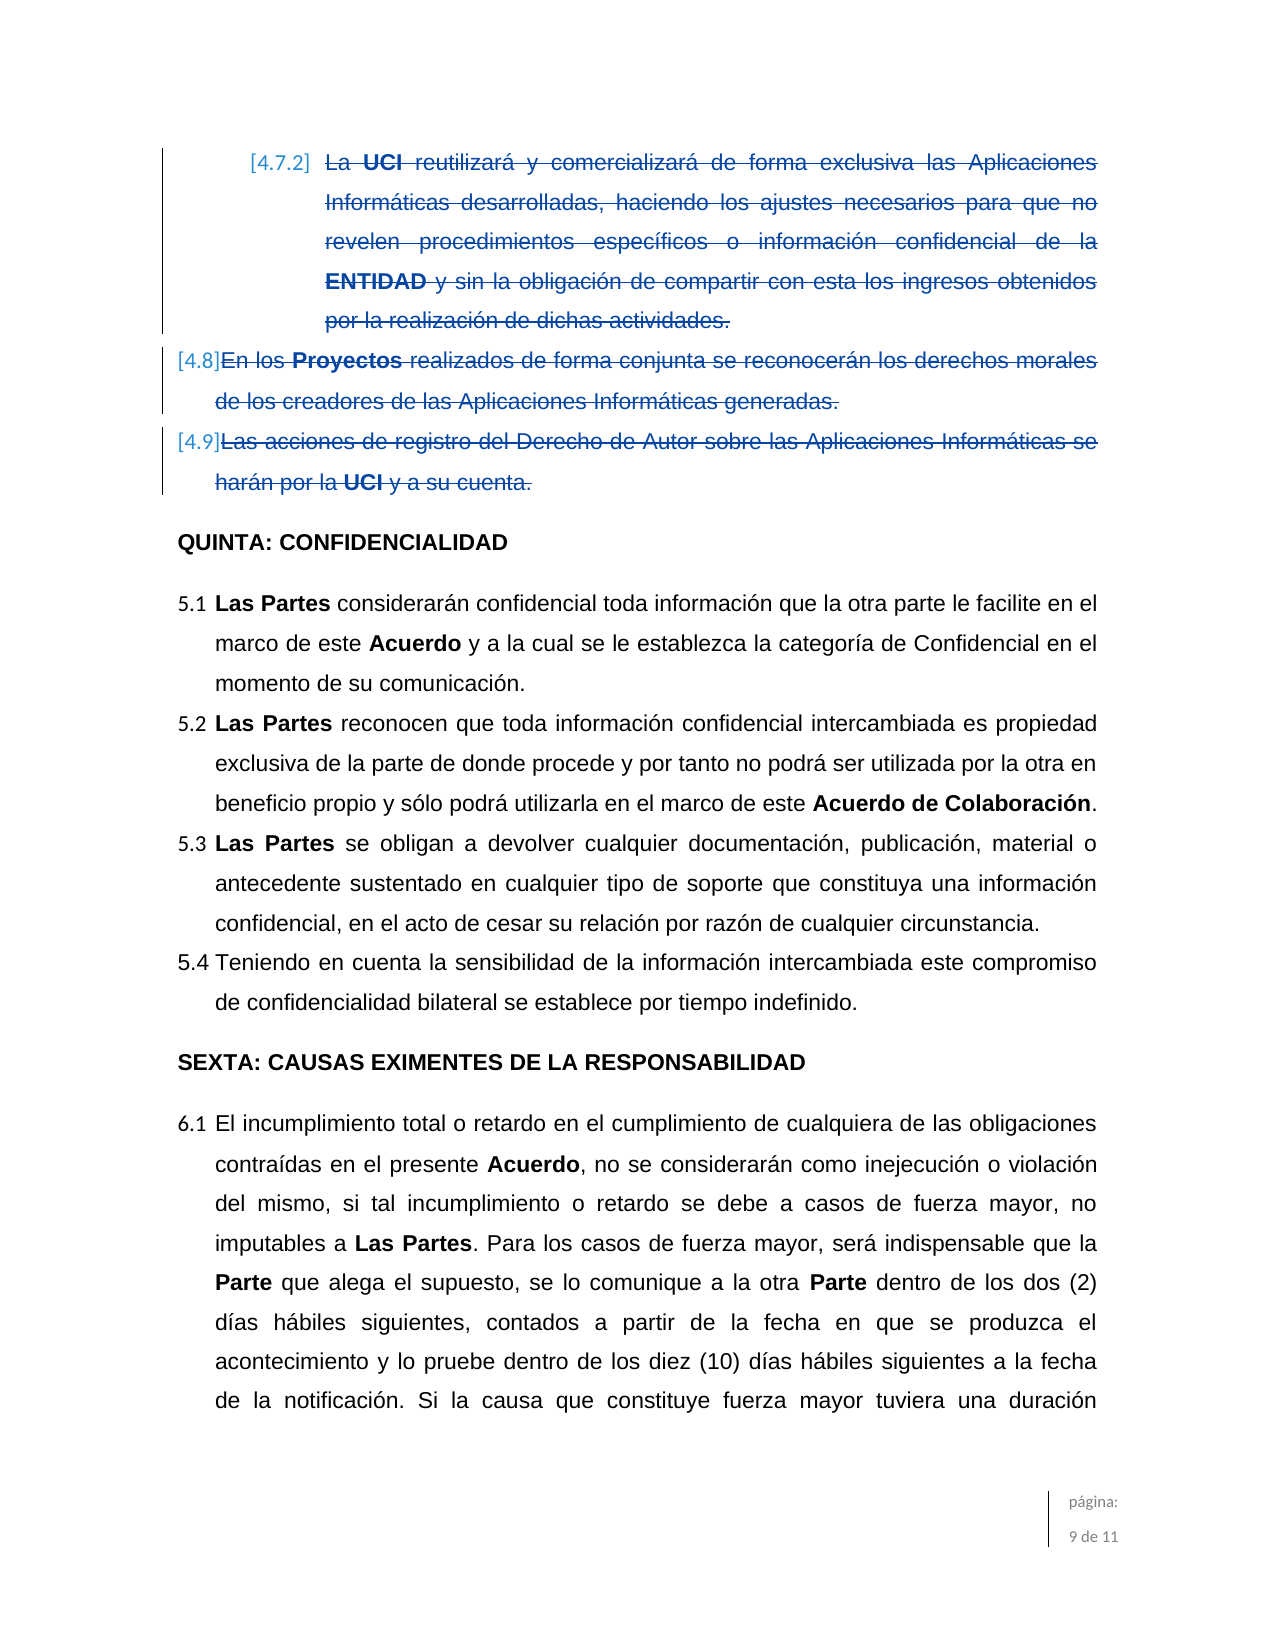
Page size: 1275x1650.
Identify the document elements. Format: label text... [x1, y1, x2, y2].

list Las Partes se obligan a devolver cualquier documentación, publicación, material o antecedente sustentado en cualquier tipo de soporte que constituya una información confidencial, en el acto de cesar su relación por razón de cualquier circunstancia. [177, 829, 1098, 936]
list El incumplimiento total o retardo en el cumplimiento de cualquiera de las obligaciones contraídas en el presente Acuerdo, no se considerarán como inejecución o violación del mismo, si tal incumplimiento o retardo se debe a casos de fuerza mayor, no imputables a Las Partes. Para los casos de fuerza mayor, será indispensable que la Parte que alega el supuesto, se lo comunique a la otra Parte dentro de los dos (2) días hábiles siguientes, contados a partir de la fecha en que se produzca el acontecimiento y lo pruebe dentro de los diez (10) días hábiles siguientes a la fecha de la notificación. Si la causa que constituye fuerza mayor tuviera una duración [177, 1109, 1098, 1414]
text QUINTA: CONFIDENCIALIDAD [177, 529, 1098, 555]
text SEXTA: CAUSAS EXIMENTES DE LA RESPONSABILIDAD [177, 1049, 1098, 1076]
list Las Partes reconocen que toda información confidencial intercambiada es propiedad exclusiva de la parte de donde procede y por tanto no podrá ser utilizada por la otra en beneficio propio y sólo podrá utilizarla en el marco de este Acuerdo de Colaboración. [177, 709, 1098, 816]
list Teniendo en cuenta la sensibilidad de la información intercambiada este compromiso de confidencialidad bilateral se establece por tiempo indefinido. [177, 949, 1098, 1015]
list Las Partes considerarán confidencial toda información que la otra parte le facilite en el marco de este Acuerdo y a la cual se le establezca la categoría de Confidencial en el momento de su comunicación. [177, 589, 1098, 696]
